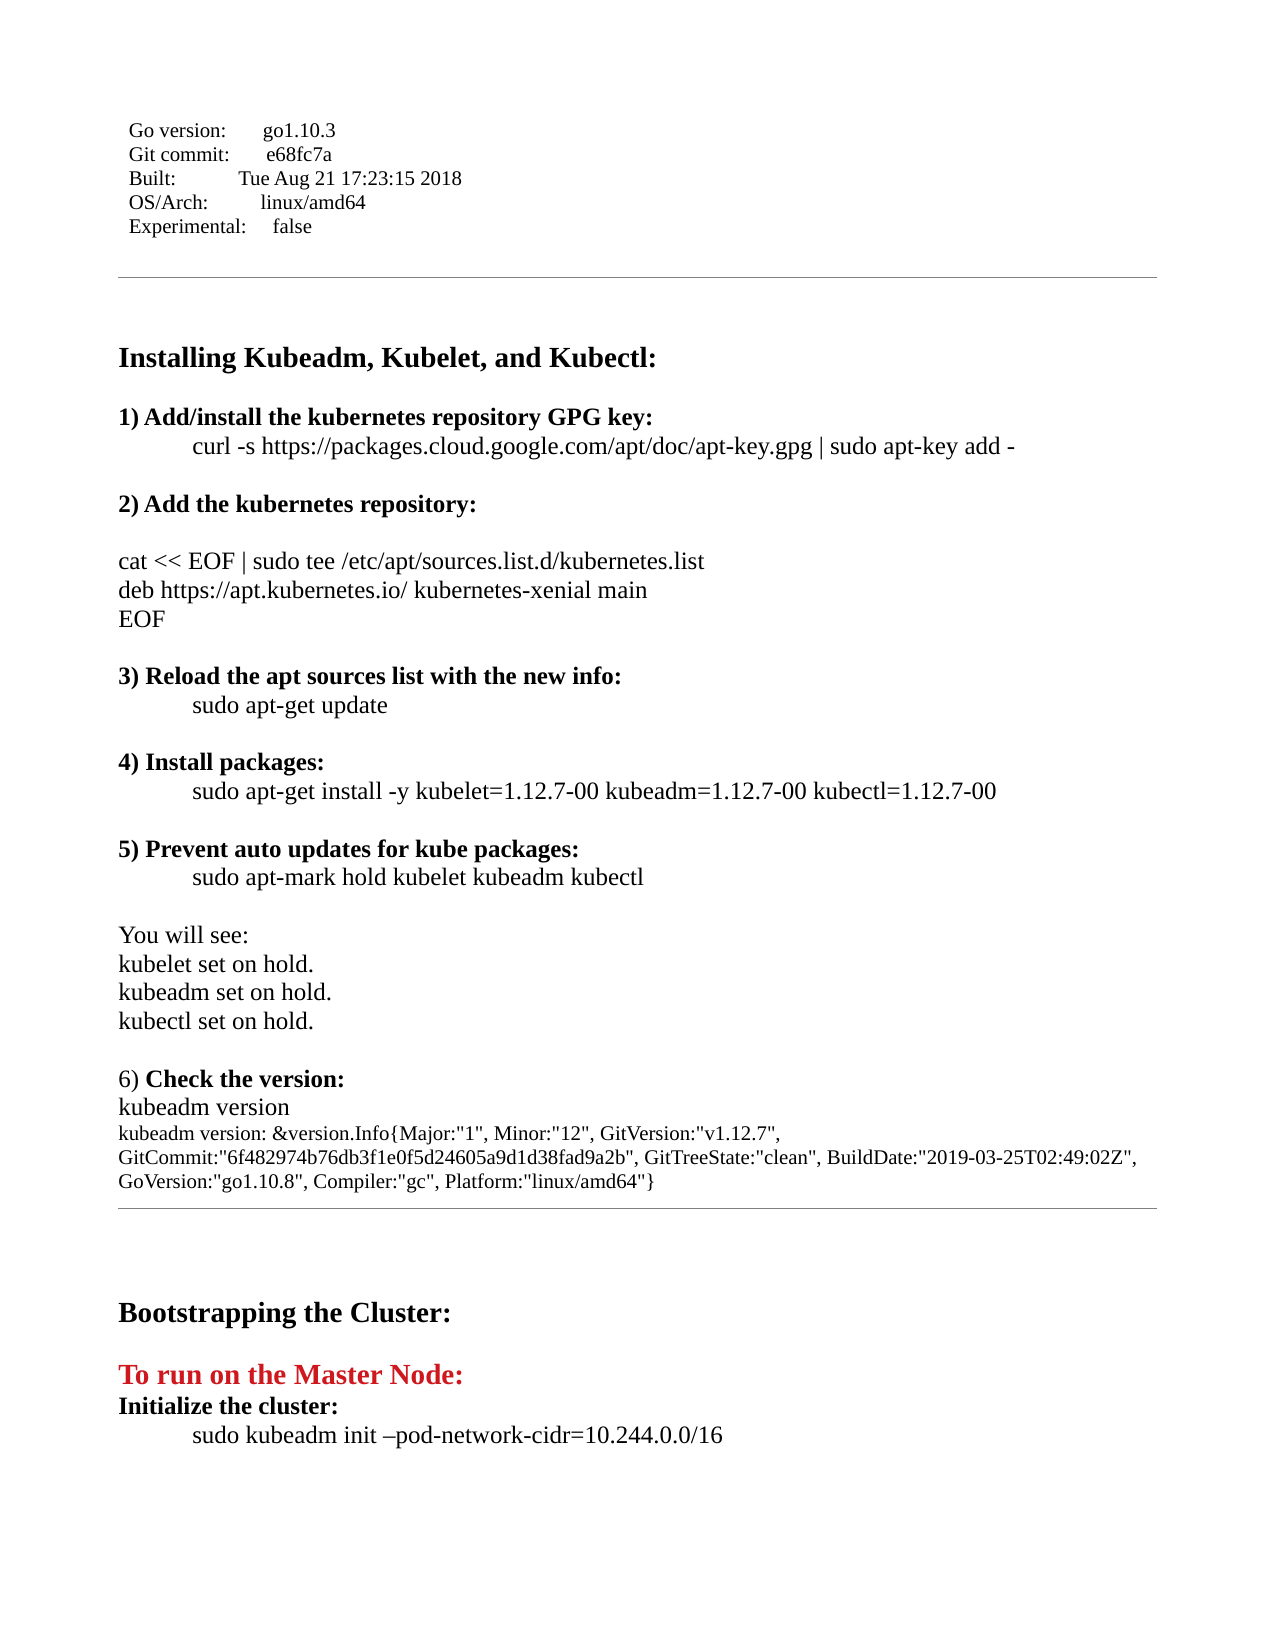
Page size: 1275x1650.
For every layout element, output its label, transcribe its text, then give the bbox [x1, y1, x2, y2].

text kubelet set on hold. [118, 949, 1157, 977]
text 5) Prevent auto updates for kube packages: [118, 834, 1157, 862]
text kubectl set on hold. [118, 1006, 1157, 1035]
text sudo apt-mark hold kubelet kubeadm kubectl [118, 862, 1157, 891]
text To run on the Master Node: [118, 1357, 1157, 1391]
text curl -s https://packages.cloud.google.com/apt/doc/apt-key.gpg | sudo apt-key add - [118, 431, 1157, 460]
text sudo kubeadm init –pod-network-cidr=10.244.0.0/16 [118, 1420, 1157, 1448]
text 1) Add/install the kubernetes repository GPG key: [118, 402, 1157, 431]
text OS/Arch: linux/amd64 [118, 190, 1157, 214]
text Built: Tue Aug 21 17:23:15 2018 [118, 166, 1157, 190]
text You will see: [118, 920, 1157, 949]
text kubeadm version: &version.Info{Major:"1", Minor:"12", GitVersion:"v1.12.7", GitCommit:"6f482974b76db3f1e0f5d24605a9d1d38fad9a2b", GitTreeState:"clean", BuildDate:"2019-03-25T02:49:02Z", GoVersion:"go1.10.8", Compiler:"gc", Platform:"linux/amd64"} [118, 1121, 1157, 1193]
text Bootstrapping the Cluster: [118, 1295, 1157, 1329]
text kubeadm set on hold. [118, 977, 1157, 1006]
text Installing Kubeadm, Kubelet, and Kubectl: [118, 340, 1157, 374]
text Go version: go1.10.3 [118, 118, 1157, 142]
text kubeadm version [118, 1092, 1157, 1121]
text 6) Check the version: [118, 1064, 1157, 1092]
text 2) Add the kubernetes repository: [118, 489, 1157, 517]
text cat << EOF | sudo tee /etc/apt/sources.list.d/kubernetes.list [118, 546, 1157, 575]
text Git commit: e68fc7a [118, 142, 1157, 166]
text sudo apt-get update [118, 690, 1157, 719]
text 4) Install packages: [118, 747, 1157, 776]
text EOF [118, 604, 1157, 632]
text 3) Reload the apt sources list with the new info: [118, 661, 1157, 690]
text sudo apt-get install -y kubelet=1.12.7-00 kubeadm=1.12.7-00 kubectl=1.12.7-00 [118, 776, 1157, 805]
text Experimental: false [118, 214, 1157, 238]
text deb https://apt.kubernetes.io/ kubernetes-xenial main [118, 575, 1157, 604]
text Initialize the cluster: [118, 1391, 1157, 1420]
